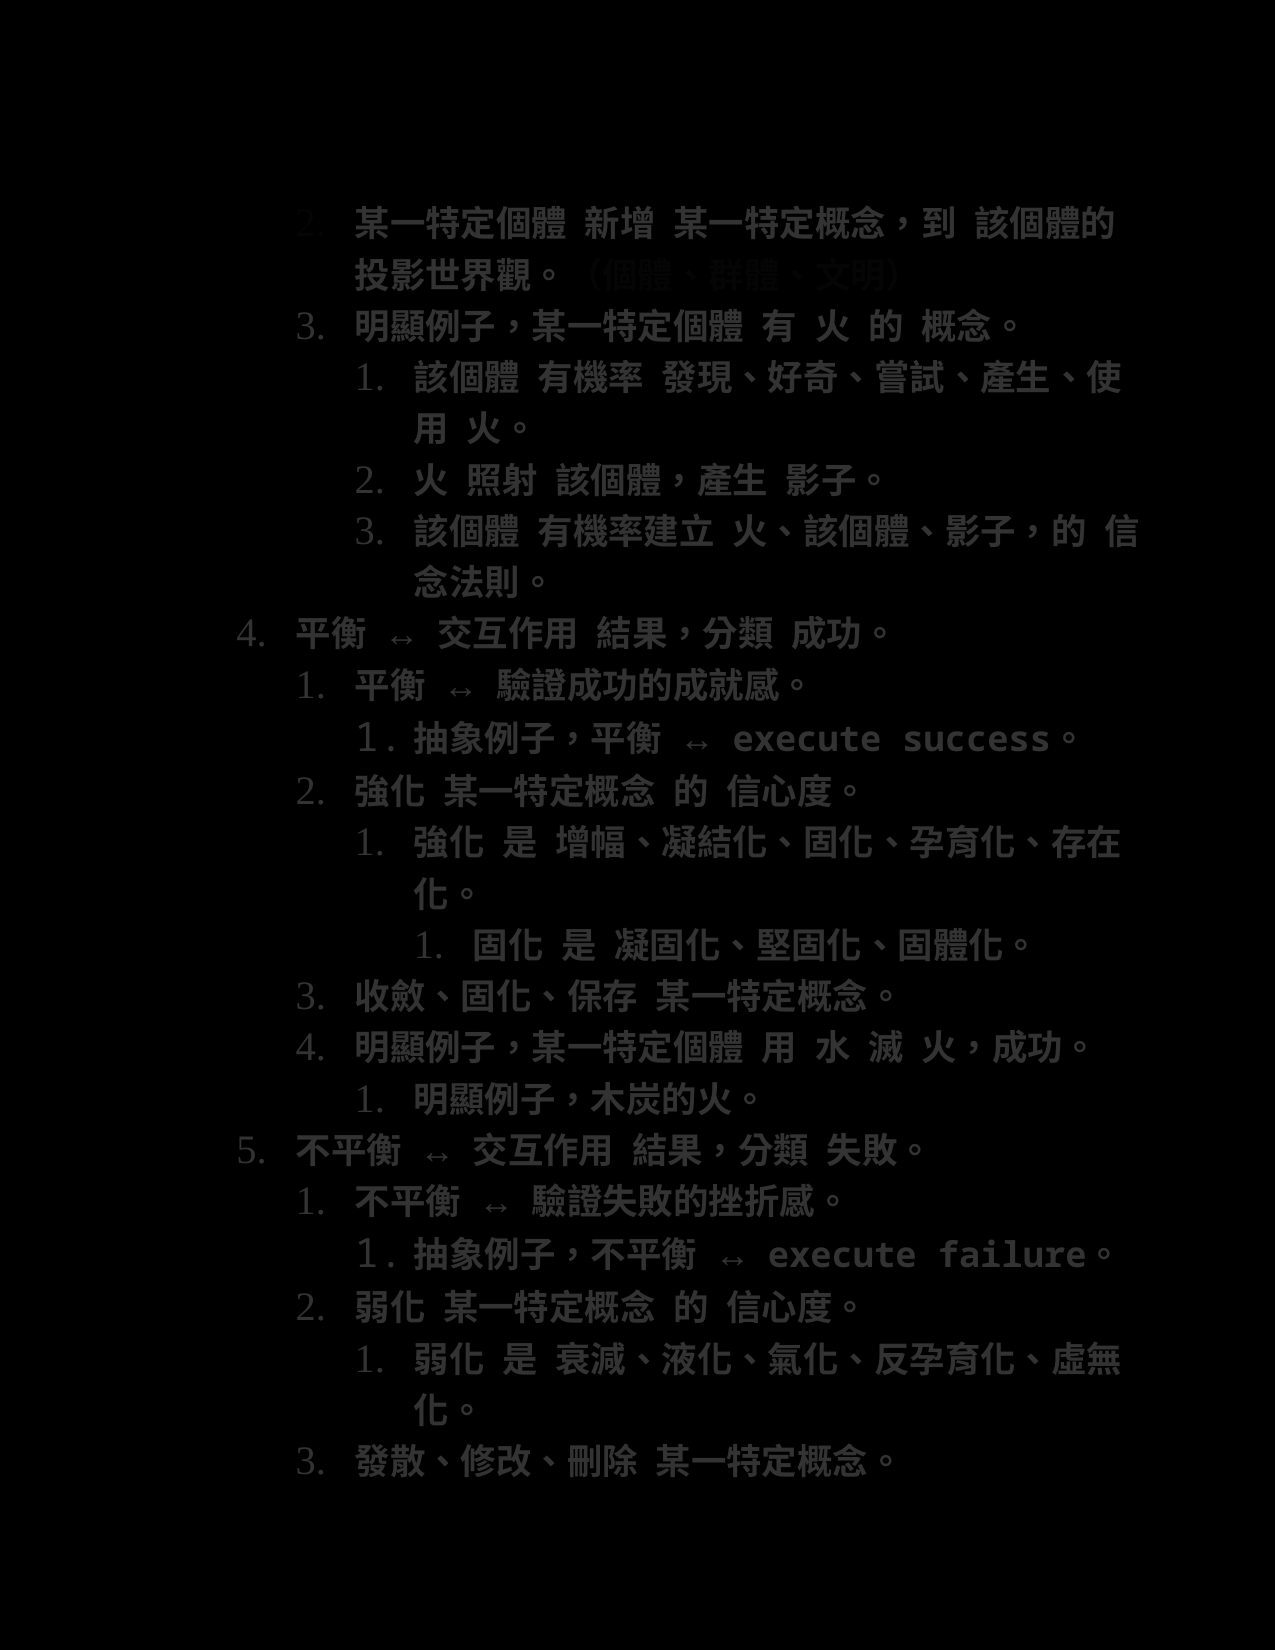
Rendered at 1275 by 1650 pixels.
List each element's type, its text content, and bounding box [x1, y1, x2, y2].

list 明顯例子，某一特定個體 有 火 的 概念。 [295, 298, 1157, 349]
list 抽象例子，不平衡 ↔ execute failure。 [354, 1225, 1157, 1280]
list 強化 某一特定概念 的 信心度。 [295, 763, 1157, 815]
list 不平衡 ↔ 驗證失敗的挫折感。 [295, 1173, 1157, 1225]
list 平衡 ↔ 交互作用 結果，分類 成功。 [236, 606, 1157, 657]
list 發散、修改、刪除 某一特定概念。 [295, 1433, 1157, 1485]
list 抽象例子，平衡 ↔ execute success。 [354, 708, 1157, 763]
list 弱化 是 衰減、液化、氣化、反孕育化、虛無化。 [354, 1331, 1157, 1433]
list 該個體 有機率 發現、好奇、嘗試、產生、使用 火。 [354, 349, 1157, 452]
list 平衡 ↔ 驗證成功的成就感。 [295, 657, 1157, 708]
list 火 照射 該個體，產生 影子。 [354, 452, 1157, 503]
list 明顯例子，某一特定個體 用 水 滅 火，成功。 [295, 1020, 1157, 1071]
list 明顯例子，木炭的火。 [354, 1071, 1157, 1122]
list 弱化 某一特定概念 的 信心度。 [295, 1280, 1157, 1331]
list 某一特定個體 新增 某一特定概念，到 該個體的 投影世界觀。（個體、群體、文明） [295, 196, 1157, 298]
list 不平衡 ↔ 交互作用 結果，分類 失敗。 [236, 1122, 1157, 1173]
list 收斂、固化、保存 某一特定概念。 [295, 968, 1157, 1020]
list 該個體 有機率建立 火、該個體、影子，的 信念法則。 [354, 503, 1157, 606]
list 強化 是 增幅、凝結化、固化、孕育化、存在化。 [354, 815, 1157, 917]
list 固化 是 凝固化、堅固化、固體化。 [413, 917, 1157, 968]
